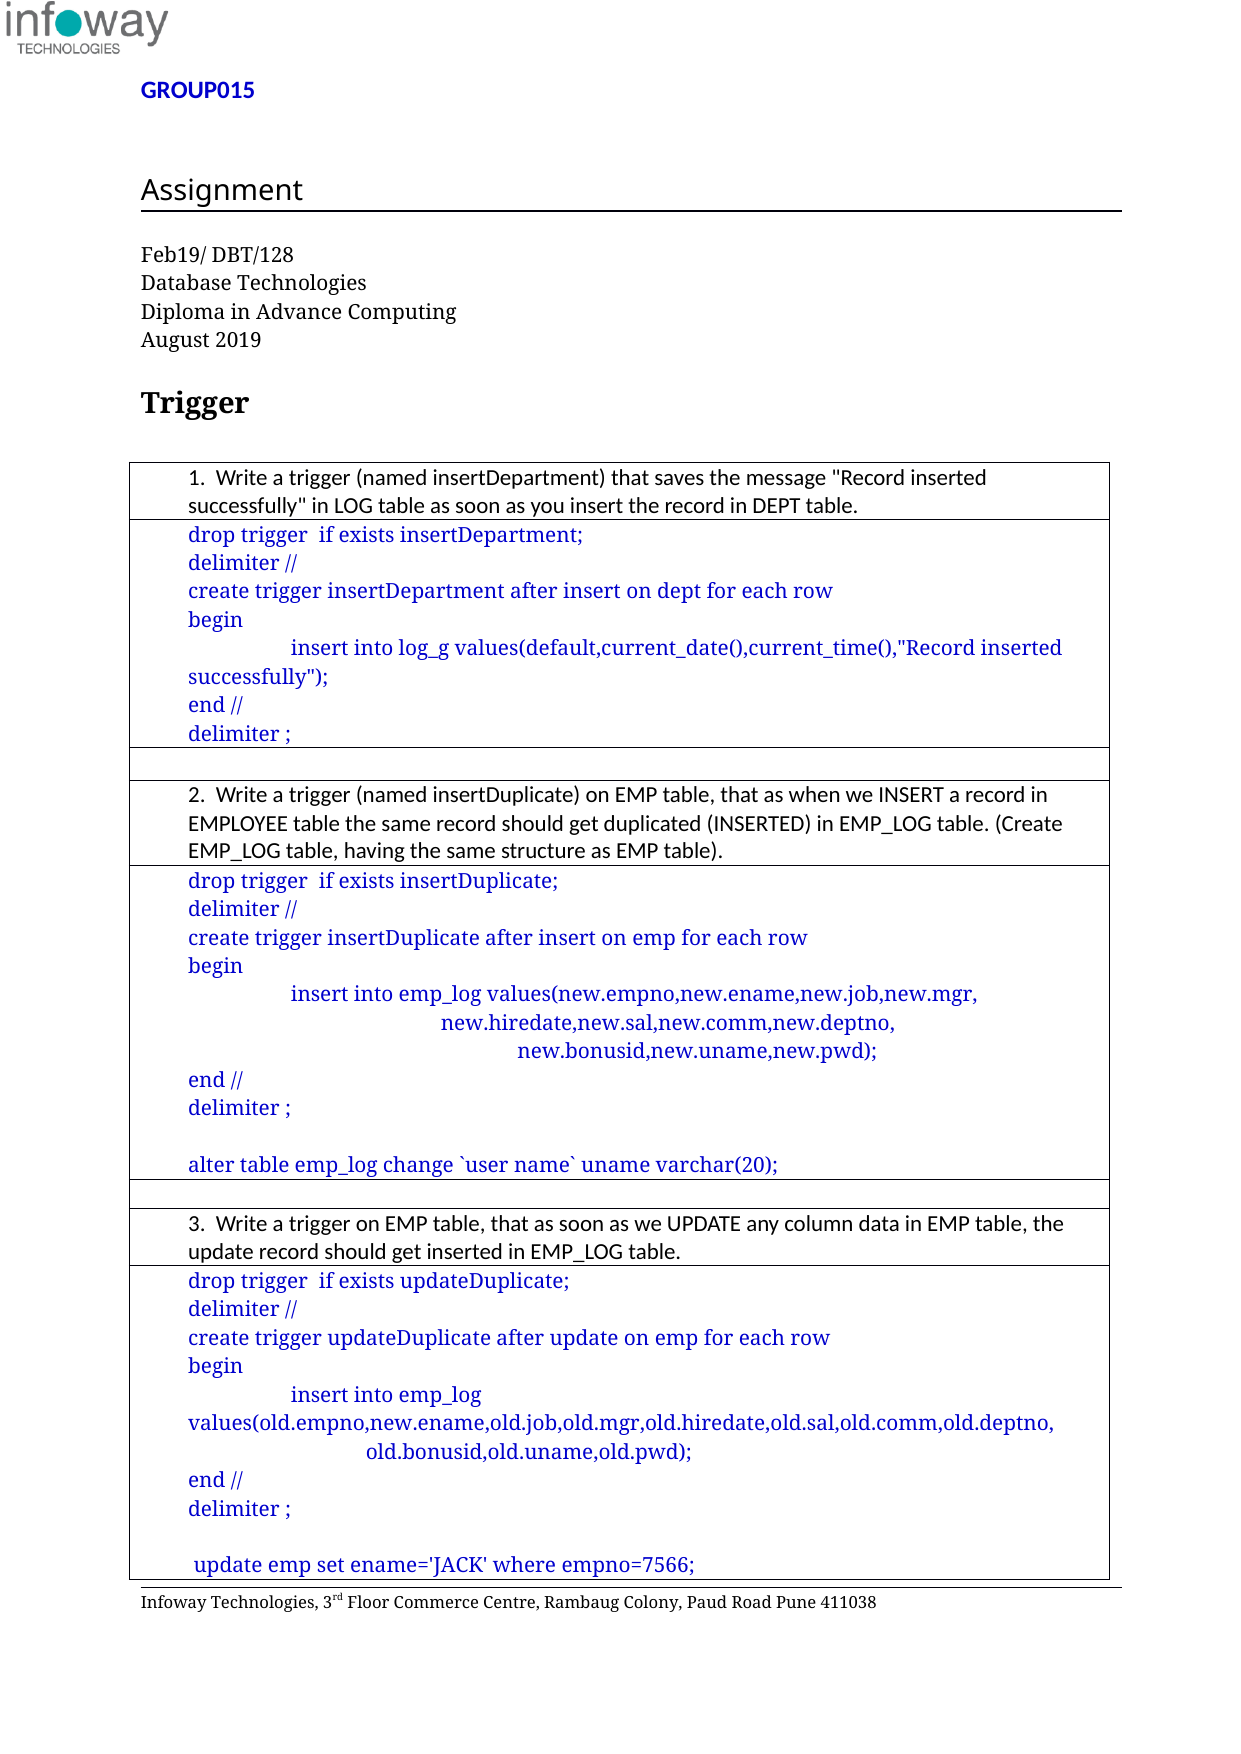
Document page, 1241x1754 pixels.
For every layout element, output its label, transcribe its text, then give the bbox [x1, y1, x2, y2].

table_cell drop trigger if exists insertDuplicate; delimiter // create trigger insertDuplicate after insert on emp for each row begin insert into emp_log values(new.empno,new.ename,new.job,new.mgr, new.hiredate,new.sal,new.comm,new.deptno, new.bonusid,new.uname,new.pwd); end // delimiter ; alter table emp_log change `user name` uname varchar(20); [130, 866, 1109, 1178]
text Assignment [141, 169, 1122, 210]
text August 2019 [141, 325, 1122, 354]
table_cell Write a trigger (named insertDuplicate) on EMP table, that as when we INSERT a record in EMPLOYEE table the same record should get duplicated (INSERTED) in EMP_LOG table. (Create EMP_LOG table, having the same structure as EMP table). [130, 781, 1109, 865]
picture [0, 0, 171, 57]
table_header Write a trigger (named insertDepartment) that saves the message "Record inserted successfully" in LOG table as soon as you insert the record in DEPT table. [130, 463, 1109, 519]
table_cell drop trigger if exists updateDuplicate; delimiter // create trigger updateDuplicate after update on emp for each row begin insert into emp_log values(old.empno,new.ename,old.job,old.mgr,old.hiredate,old.sal,old.comm,old.deptno, old.bonusid,old.uname,old.pwd); end // delimiter ; update emp set ename='JACK' where empno=7566; [130, 1266, 1109, 1579]
text Diploma in Advance Computing [141, 297, 1122, 325]
table_cell Write a trigger on EMP table, that as soon as we UPDATE any column data in EMP table, the update record should get inserted in EMP_LOG table. [130, 1209, 1109, 1265]
text Feb19/ DBT/128 [141, 240, 1122, 268]
text Database Technologies [141, 268, 1122, 297]
text Trigger [141, 382, 1122, 422]
table_cell drop trigger if exists insertDepartment; delimiter // create trigger insertDepartment after insert on dept for each row begin insert into log_g values(default,current_date(),current_time(),"Record inserted successfully"); end // delimiter ; [130, 520, 1109, 747]
table_cell [130, 1180, 1109, 1208]
table_cell [130, 748, 1109, 779]
